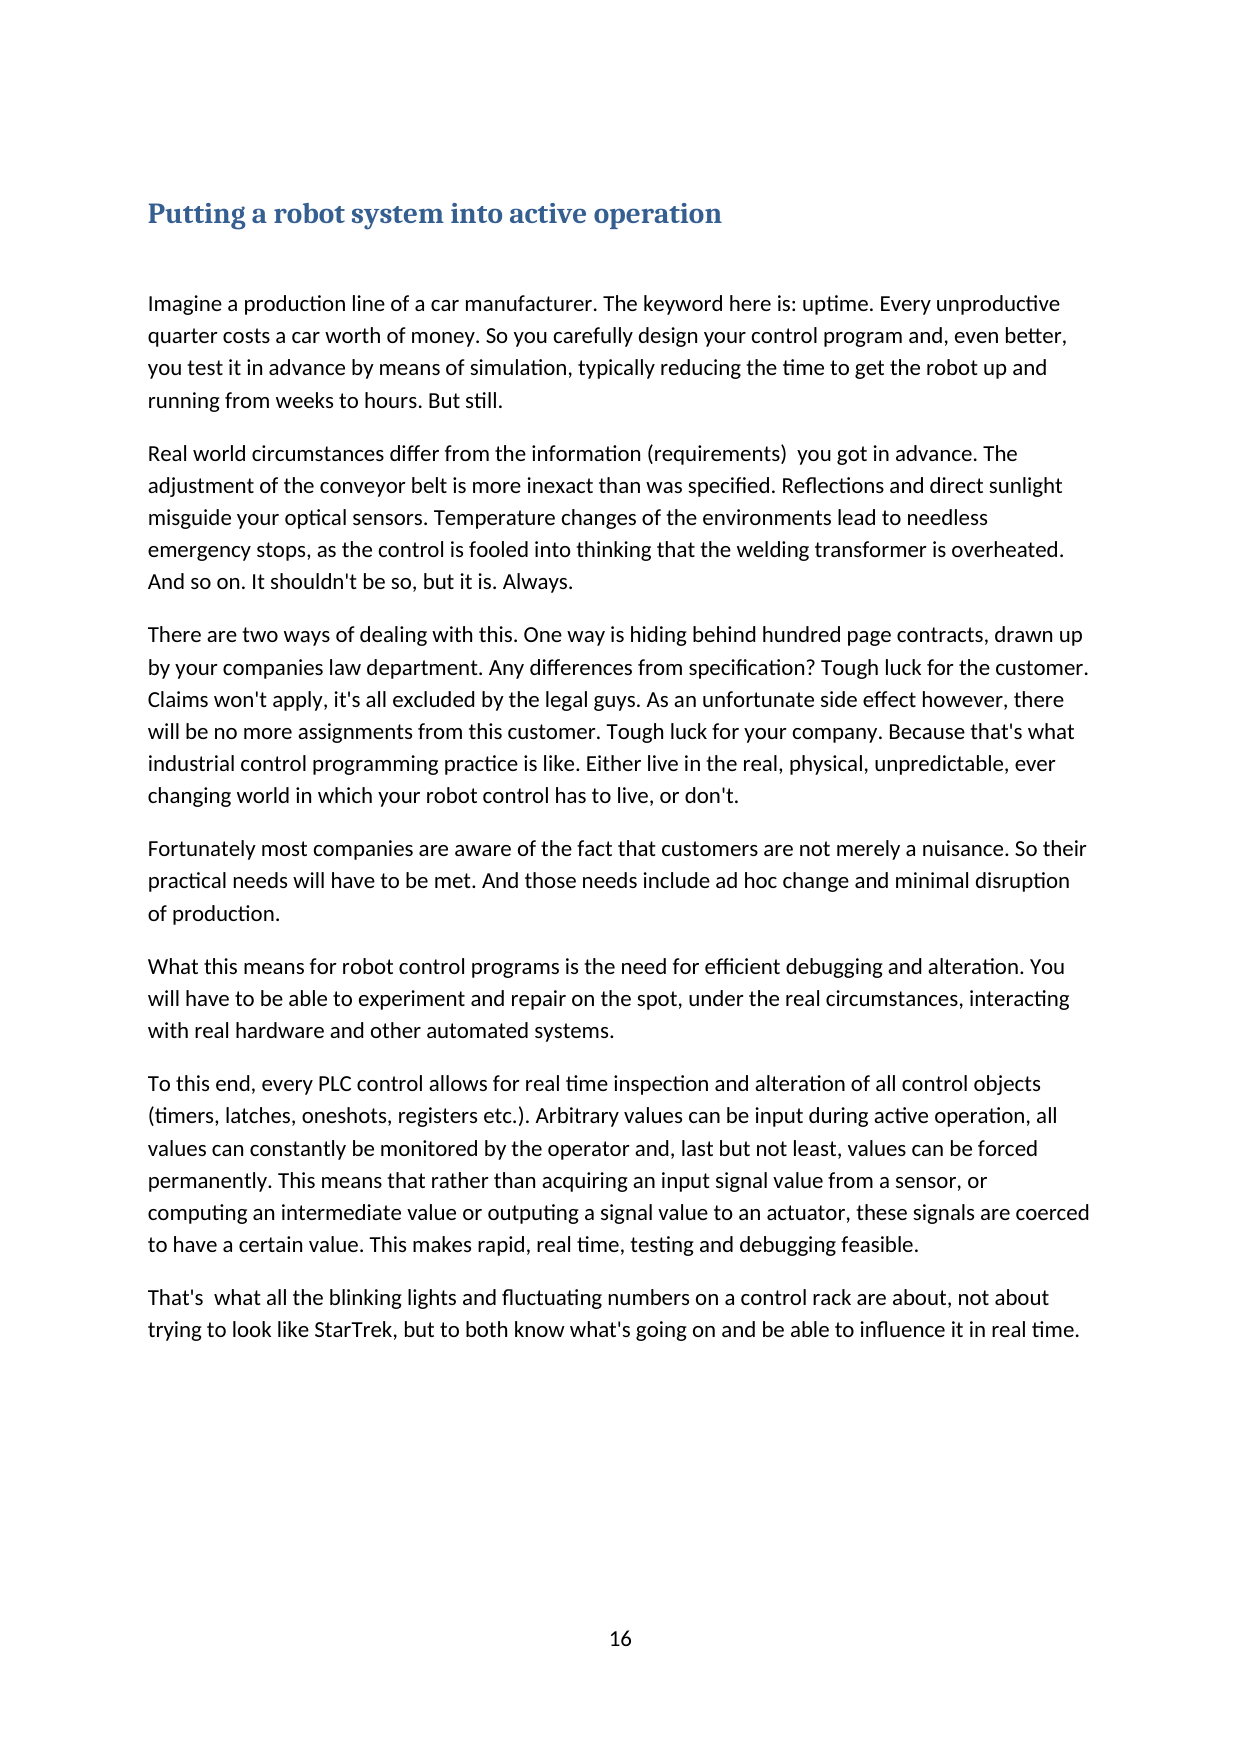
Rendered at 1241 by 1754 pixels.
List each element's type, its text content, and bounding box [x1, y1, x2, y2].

text Imagine a production line of a car manufacturer. The keyword here is: uptime. Every unproductive quarter costs a car worth of money. So you carefully design your control program and, even better, you test it in advance by means of simulation, typically reducing the time to get the robot up and running from weeks to hours. But still. [148, 289, 1093, 414]
text There are two ways of dealing with this. One way is hiding behind hundred page contracts, drawn up by your companies law department. Any differences from specification? Tough luck for the customer. Claims won't apply, it's all excluded by the legal guys. As an unfortunate side effect however, there will be no more assignments from this customer. Tough luck for your company. Because that's what industrial control programming practice is like. Either live in the real, physical, unpredictable, ever changing world in which your robot control has to live, or don't. [148, 621, 1093, 809]
text Fortunately most companies are aware of the fact that customers are not merely a nuisance. So their practical needs will have to be met. And those needs include ad hoc change and minimal disruption of production. [148, 834, 1093, 927]
text Real world circumstances differ from the information (requirements) you got in advance. The adjustment of the conveyor belt is more inexact than was specified. Reflections and direct sunlight misguide your optical sensors. Temperature changes of the environments lead to needless emergency stops, as the control is fooled into thinking that the welding transformer is overheated. And so on. It shouldn't be so, but it is. Always. [148, 439, 1093, 596]
subtitle Putting a robot system into active operation [148, 198, 1093, 231]
text What this means for robot control programs is the need for efficient debugging and alteration. You will have to be able to experiment and repair on the spot, under the real circumstances, interacting with real hardware and other automated systems. [148, 952, 1093, 1044]
text That's what all the blinking lights and fluctuating numbers on a control rack are about, not about trying to look like StarTrek, but to both know what's going on and be able to influence it in real time. [148, 1283, 1093, 1343]
text To this end, every PLC control allows for real time inspection and alteration of all control objects (timers, latches, oneshots, registers etc.). Arbitrary values can be input during active operation, all values can constantly be monitored by the operator and, last but not least, values can be forced permanently. This means that rather than acquiring an input signal value from a sensor, or computing an intermediate value or outputing a signal value to an actuator, these signals are coerced to have a certain value. This makes rapid, real time, testing and debugging feasible. [148, 1069, 1093, 1258]
